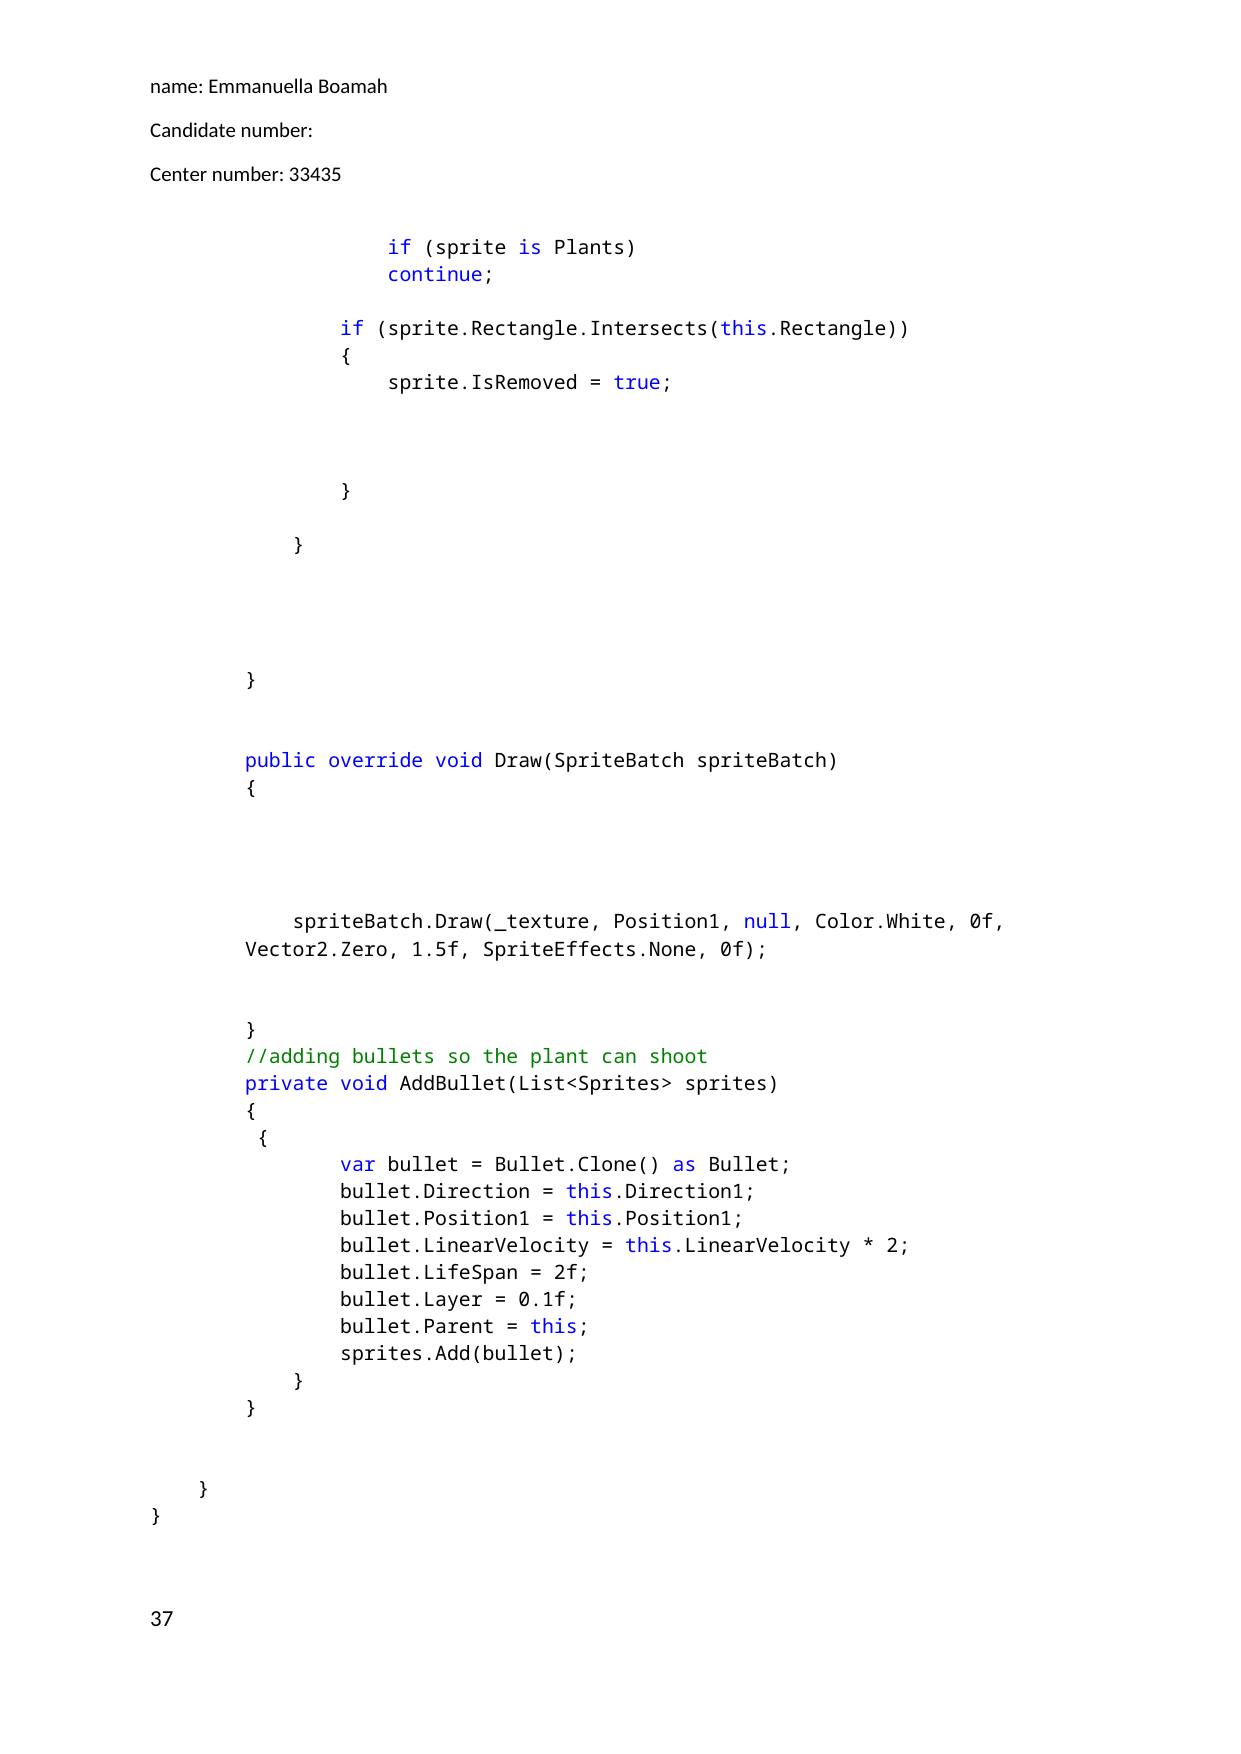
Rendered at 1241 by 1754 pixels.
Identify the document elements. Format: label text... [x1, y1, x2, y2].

text var bullet = Bullet.Clone() as Bullet; [150, 1151, 1090, 1178]
text { [150, 1097, 1090, 1124]
text if (sprite is Plants) [150, 233, 1090, 260]
text } [150, 1366, 1090, 1393]
text bullet.Direction = this.Direction1; [150, 1178, 1090, 1204]
text if (sprite.Rectangle.Intersects(this.Rectangle)) [150, 314, 1090, 341]
text bullet.Parent = this; [150, 1312, 1090, 1339]
text private void AddBullet(List<Sprites> sprites) [150, 1070, 1090, 1097]
text bullet.Layer = 0.1f; [150, 1286, 1090, 1312]
text } [150, 1393, 1090, 1420]
text //adding bullets so the plant can shoot [150, 1043, 1090, 1070]
text bullet.Position1 = this.Position1; [150, 1204, 1090, 1232]
text { [150, 341, 1090, 368]
text continue; [150, 260, 1090, 287]
text } [150, 665, 1090, 692]
text public override void Draw(SpriteBatch spriteBatch) [150, 746, 1090, 773]
text } [150, 476, 1090, 503]
text } [150, 530, 1090, 557]
text bullet.LinearVelocity = this.LinearVelocity * 2; [150, 1232, 1090, 1258]
text spriteBatch.Draw(_texture, Position1, null, Color.White, 0f, [150, 908, 1090, 935]
text } [150, 1016, 1090, 1043]
text sprite.IsRemoved = true; [150, 368, 1090, 395]
text { [150, 773, 1090, 800]
text Vector2.Zero, 1.5f, SpriteEffects.None, 0f); [150, 935, 1090, 962]
text bullet.LifeSpan = 2f; [150, 1258, 1090, 1286]
text sprites.Add(bullet); [150, 1339, 1090, 1366]
text } [150, 1501, 1090, 1528]
text { [150, 1124, 1090, 1151]
text } [150, 1474, 1090, 1501]
